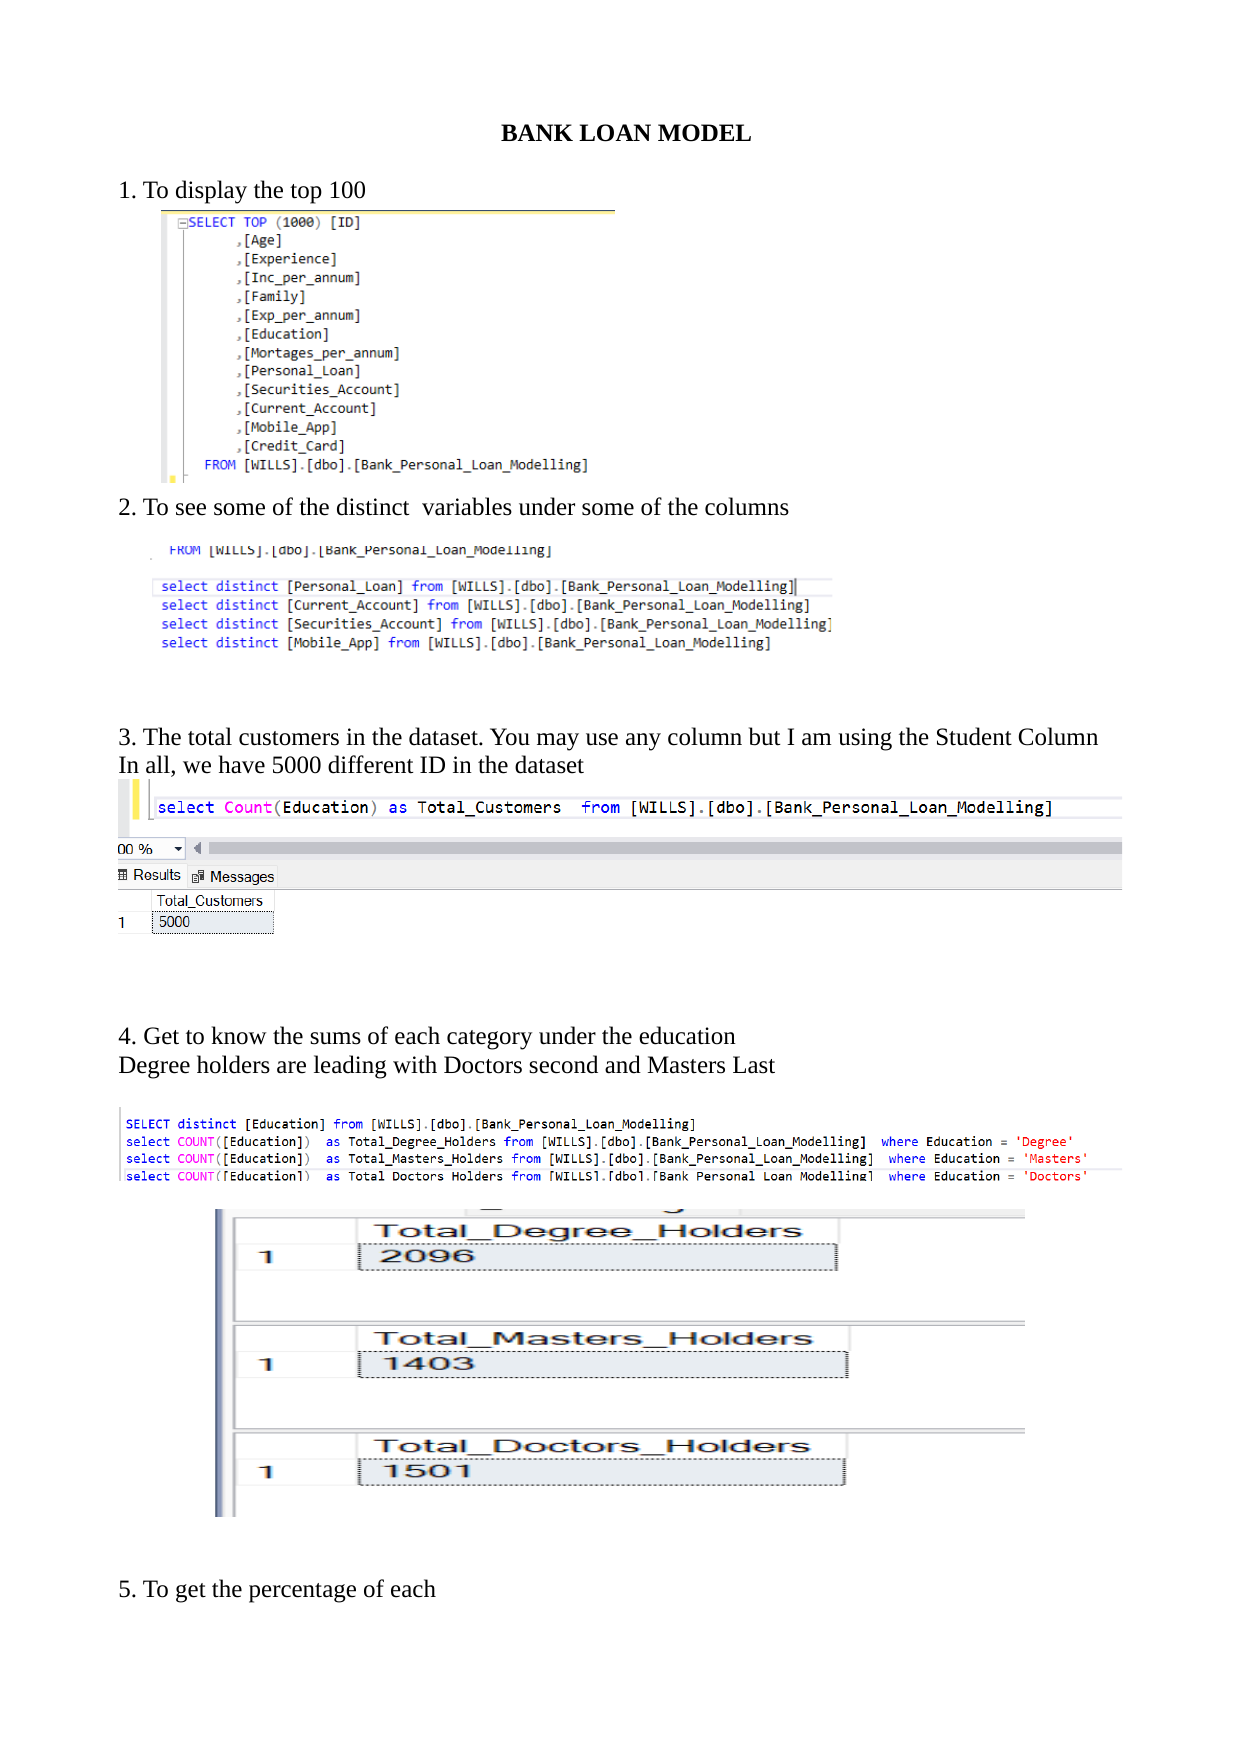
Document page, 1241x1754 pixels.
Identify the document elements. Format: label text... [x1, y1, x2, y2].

text 2. To see some of the distinct variables under some of the columns [118, 492, 1122, 521]
text Degree holders are leading with Doctors second and Masters Last [118, 1050, 1122, 1079]
text In all, we have 5000 different ID in the dataset [118, 751, 1122, 779]
text 3. The total customers in the dataset. You may use any column but I am using the Student Column [118, 722, 1122, 751]
text 5. To get the percentage of each [118, 1574, 1122, 1603]
picture [215, 1209, 1025, 1517]
text 1. To display the top 100 [118, 176, 1122, 204]
picture [118, 1107, 1123, 1181]
text BANK LOAN MODEL [118, 118, 1122, 147]
picture [118, 779, 1123, 936]
text 4. Get to know the sums of each category under the education [118, 1021, 1122, 1050]
picture [161, 210, 615, 483]
picture [150, 546, 833, 662]
